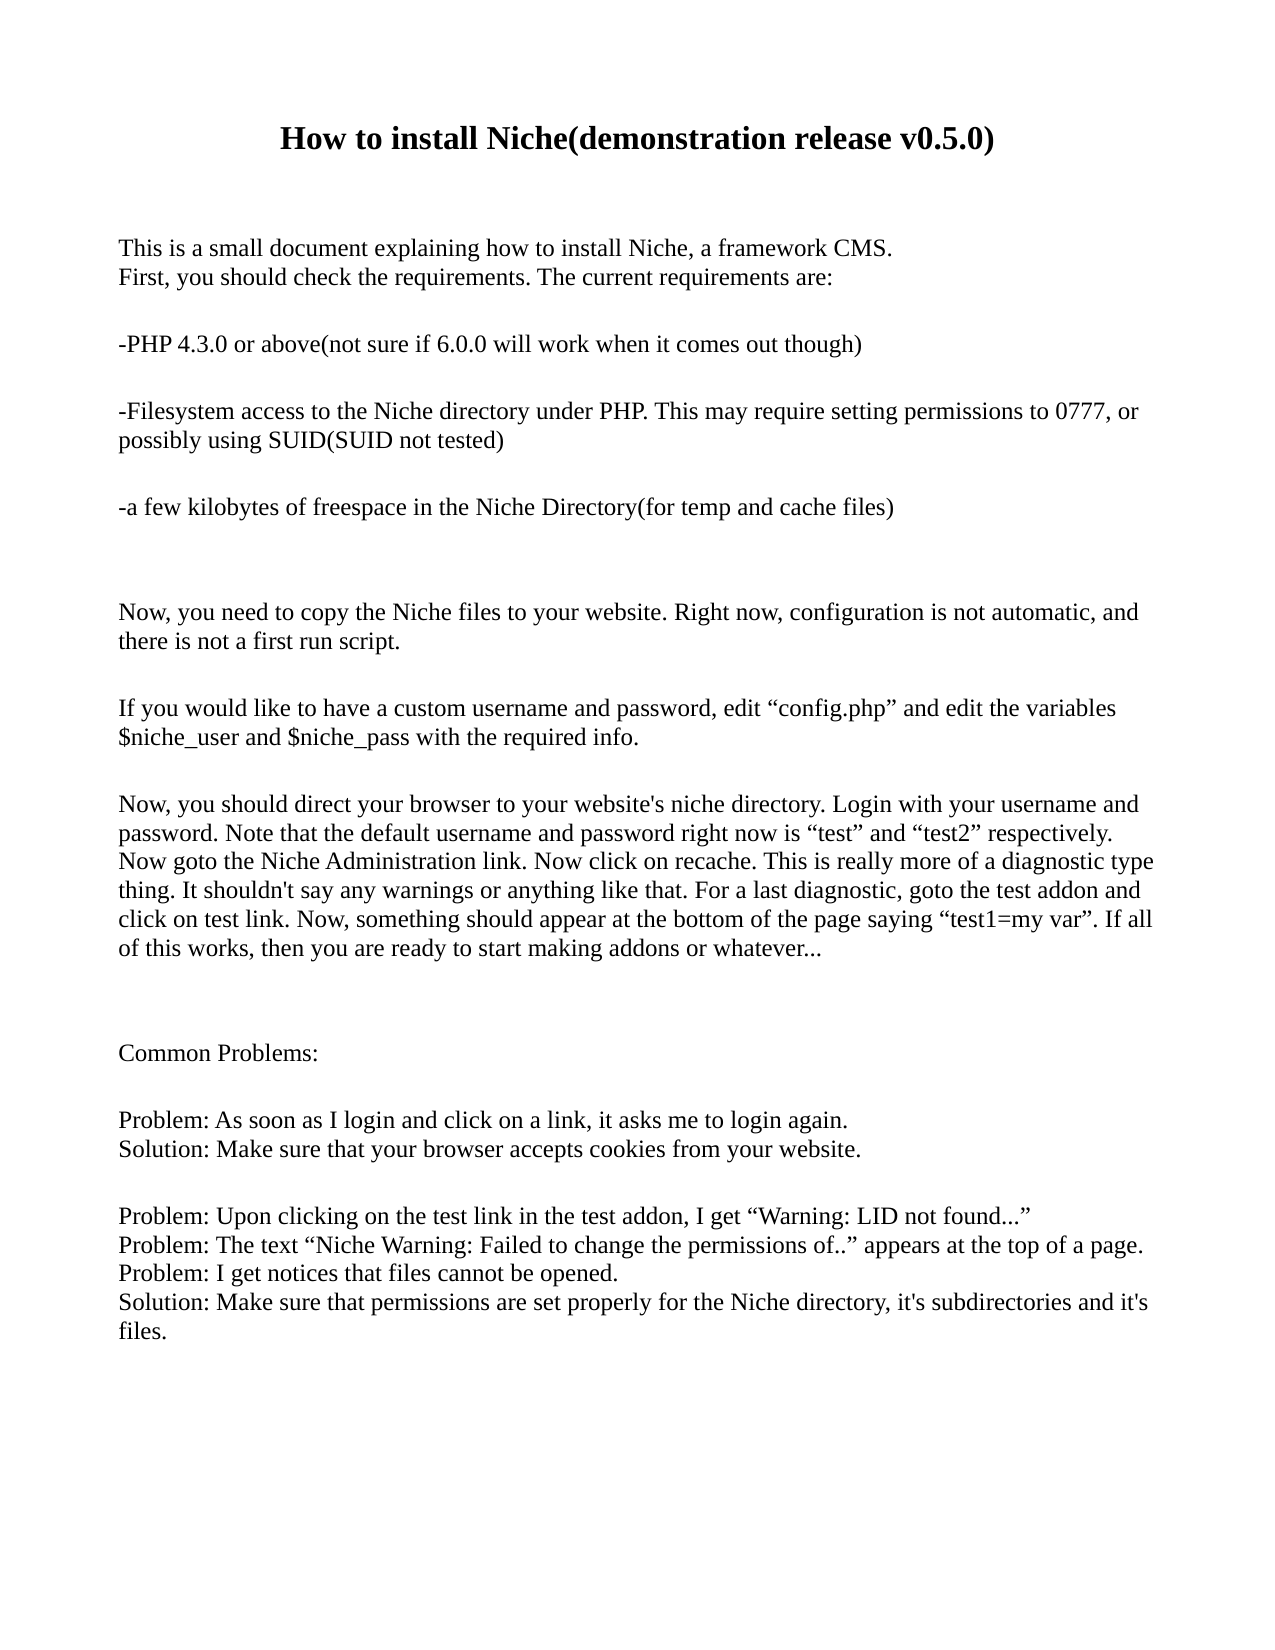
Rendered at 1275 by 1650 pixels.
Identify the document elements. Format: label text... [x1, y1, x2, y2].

text First, you should check the requirements. The current requirements are: [118, 262, 1157, 291]
text Now, you need to copy the Niche files to your website. Right now, configuration is not automatic, and there is not a first run script. [118, 597, 1157, 655]
text Problem: Upon clicking on the test link in the test addon, I get “Warning: LID not found...” [118, 1201, 1157, 1230]
text Solution: Make sure that your browser accepts cookies from your website. [118, 1134, 1157, 1163]
text Problem: I get notices that files cannot be opened. [118, 1258, 1157, 1287]
text Solution: Make sure that permissions are set properly for the Niche directory, it's subdirectories and it's files. [118, 1287, 1157, 1345]
text -a few kilobytes of freespace in the Niche Directory(for temp and cache files) [118, 492, 1157, 521]
text If you would like to have a custom username and password, edit “config.php” and edit the variables $niche_user and $niche_pass with the required info. [118, 693, 1157, 751]
text Problem: As soon as I login and click on a link, it asks me to login again. [118, 1105, 1157, 1134]
text This is a small document explaining how to install Niche, a framework CMS. [118, 233, 1157, 262]
text Common Problems: [118, 1038, 1157, 1067]
text -Filesystem access to the Niche directory under PHP. This may require setting permissions to 0777, or possibly using SUID(SUID not tested) [118, 396, 1157, 453]
text Problem: The text “Niche Warning: Failed to change the permissions of..” appears at the top of a page. [118, 1230, 1157, 1258]
text Now, you should direct your browser to your website's niche directory. Login with your username and password. Note that the default username and password right now is “test” and “test2” respectively. Now goto the Niche Administration link. Now click on recache. This is really more of a diagnostic type thing. It shouldn't say any warnings or anything like that. For a last diagnostic, goto the test addon and click on test link. Now, something should appear at the bottom of the page saying “test1=my var”. If all of this works, then you are ready to start making addons or whatever... [118, 789, 1157, 961]
text -PHP 4.3.0 or above(not sure if 6.0.0 will work when it comes out though) [118, 329, 1157, 358]
text How to install Niche(demonstration release v0.5.0) [118, 118, 1157, 156]
